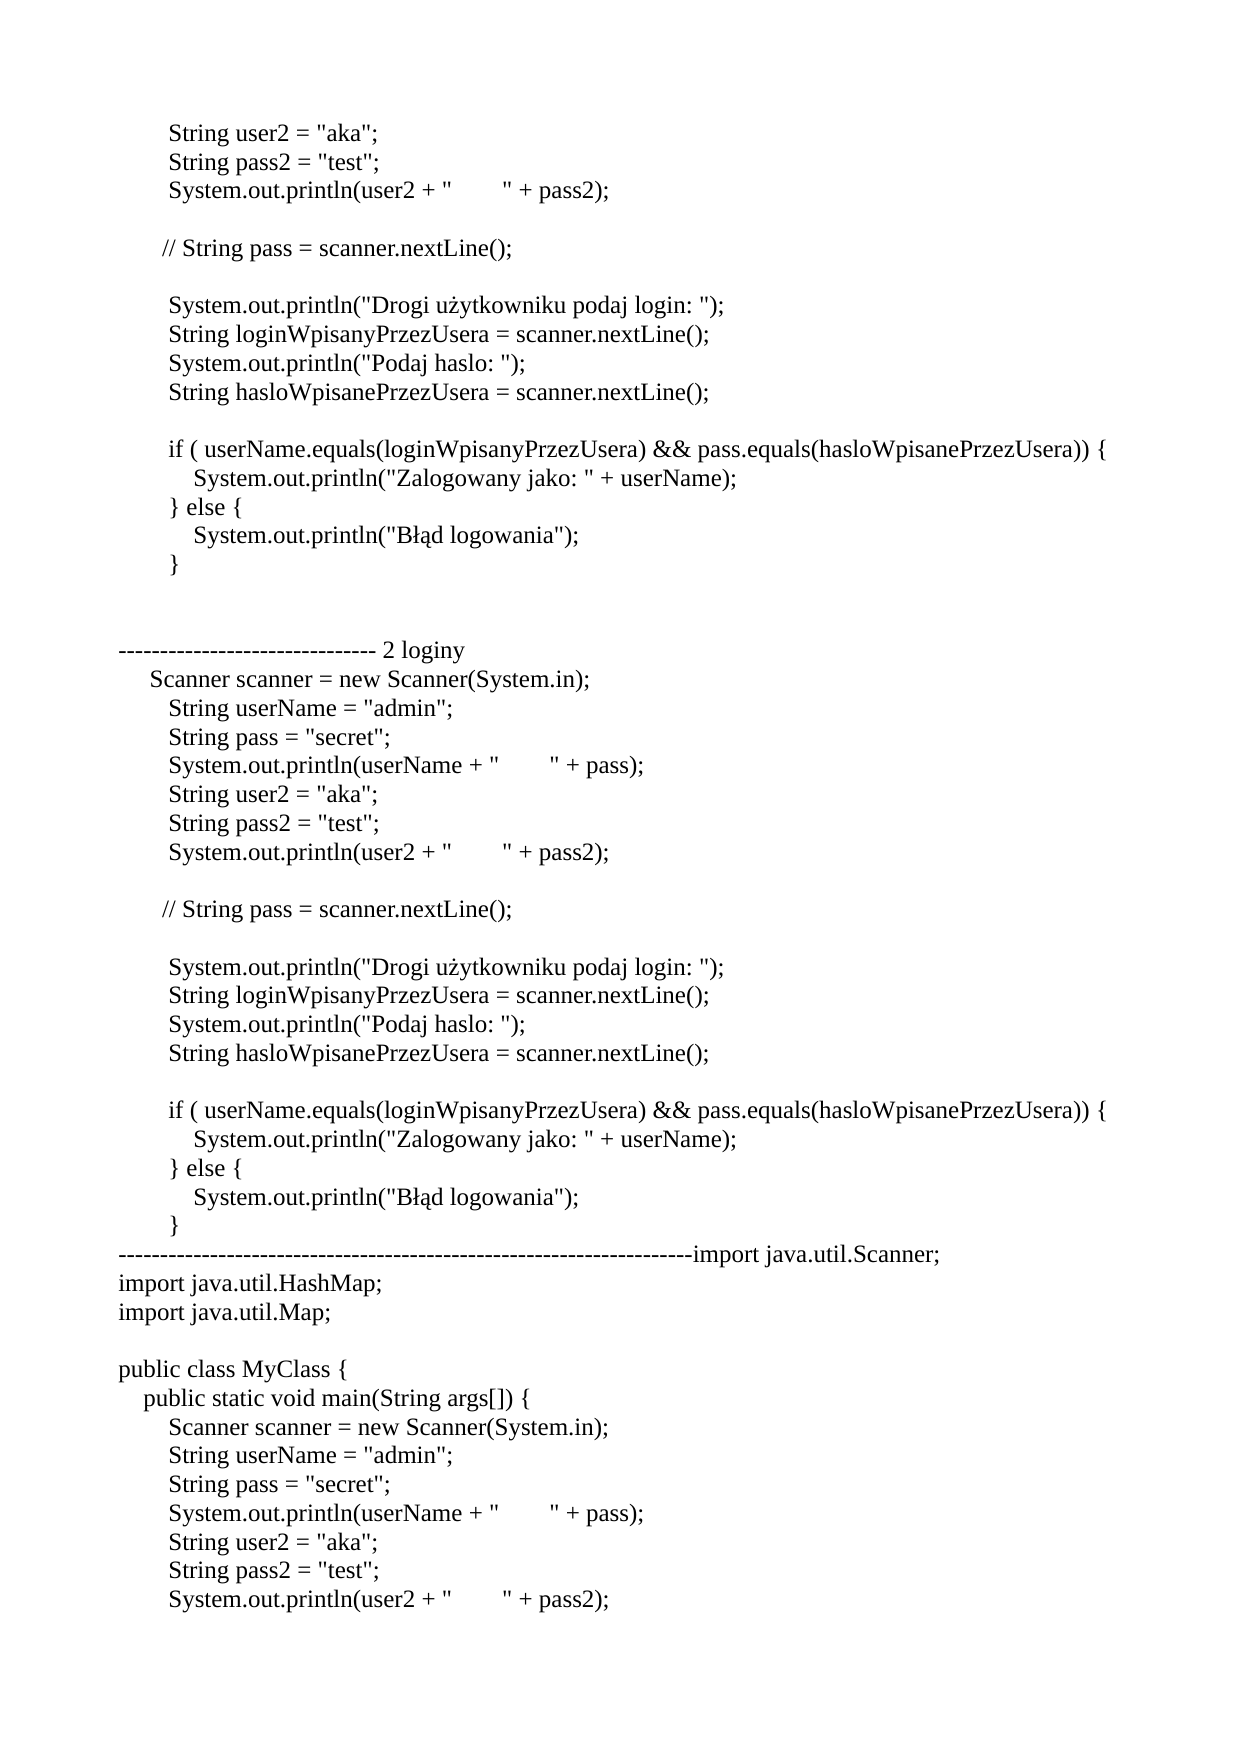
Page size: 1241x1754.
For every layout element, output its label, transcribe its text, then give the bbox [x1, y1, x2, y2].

text // String pass = scanner.nextLine(); [118, 894, 1122, 923]
text import java.util.HashMap; [118, 1268, 1122, 1297]
text String hasloWpisanePrzezUsera = scanner.nextLine(); [118, 377, 1122, 406]
text // String pass = scanner.nextLine(); [118, 233, 1122, 262]
text Scanner scanner = new Scanner(System.in); [118, 1412, 1122, 1441]
text System.out.println("Podaj haslo: "); [118, 348, 1122, 377]
text String pass2 = "test"; [118, 147, 1122, 176]
text System.out.println("Zalogowany jako: " + userName); [118, 1124, 1122, 1153]
text if ( userName.equals(loginWpisanyPrzezUsera) && pass.equals(hasloWpisanePrzezUsera)) { [118, 434, 1122, 463]
text String user2 = "aka"; [118, 1527, 1122, 1556]
text ---------------------------------------------------------------------import java.util.Scanner; [118, 1239, 1122, 1268]
text } else { [118, 1153, 1122, 1182]
text String pass = "secret"; [118, 722, 1122, 751]
text if ( userName.equals(loginWpisanyPrzezUsera) && pass.equals(hasloWpisanePrzezUsera)) { [118, 1096, 1122, 1124]
text System.out.println(userName + " " + pass); [118, 1498, 1122, 1527]
text String pass = "secret"; [118, 1469, 1122, 1498]
text System.out.println(user2 + " " + pass2); [118, 837, 1122, 866]
text System.out.println("Podaj haslo: "); [118, 1009, 1122, 1038]
text String userName = "admin"; [118, 693, 1122, 722]
text System.out.println("Zalogowany jako: " + userName); [118, 463, 1122, 492]
text import java.util.Map; [118, 1297, 1122, 1326]
text String loginWpisanyPrzezUsera = scanner.nextLine(); [118, 319, 1122, 348]
text Scanner scanner = new Scanner(System.in); [118, 664, 1122, 693]
text String pass2 = "test"; [118, 1556, 1122, 1584]
text } [118, 1211, 1122, 1239]
text String user2 = "aka"; [118, 779, 1122, 808]
text String hasloWpisanePrzezUsera = scanner.nextLine(); [118, 1038, 1122, 1067]
text System.out.println("Drogi użytkowniku podaj login: "); [118, 952, 1122, 981]
text } [118, 549, 1122, 578]
text System.out.println(user2 + " " + pass2); [118, 1584, 1122, 1613]
text ------------------------------- 2 loginy [118, 636, 1122, 664]
text System.out.println(userName + " " + pass); [118, 751, 1122, 779]
text public static void main(String args[]) { [118, 1383, 1122, 1412]
text String userName = "admin"; [118, 1441, 1122, 1469]
text System.out.println("Błąd logowania"); [118, 521, 1122, 549]
text System.out.println(user2 + " " + pass2); [118, 176, 1122, 204]
text System.out.println("Drogi użytkowniku podaj login: "); [118, 291, 1122, 319]
text String pass2 = "test"; [118, 808, 1122, 837]
text } else { [118, 492, 1122, 521]
text String user2 = "aka"; [118, 118, 1122, 147]
text String loginWpisanyPrzezUsera = scanner.nextLine(); [118, 981, 1122, 1009]
text public class MyClass { [118, 1354, 1122, 1383]
text System.out.println("Błąd logowania"); [118, 1182, 1122, 1211]
